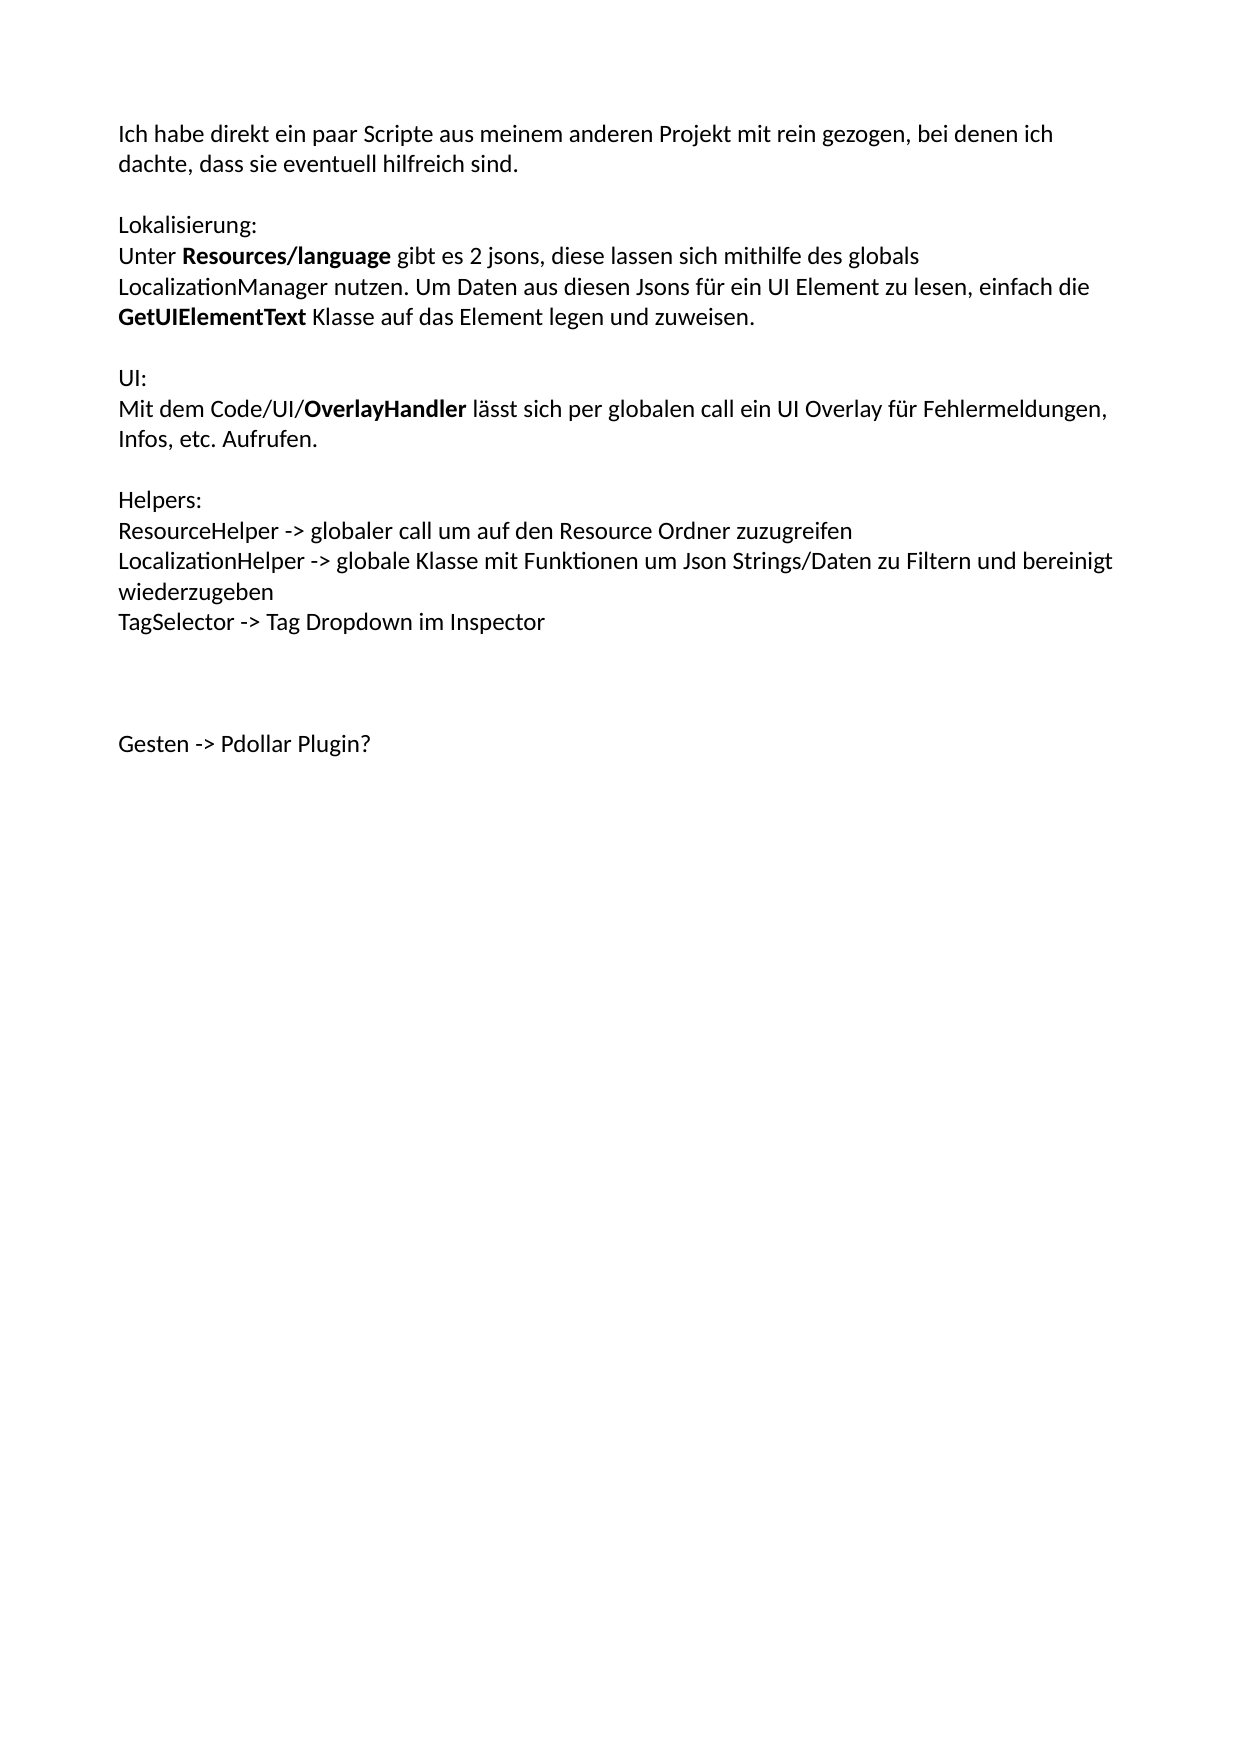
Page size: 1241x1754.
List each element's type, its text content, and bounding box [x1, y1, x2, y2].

text ResourceHelper -> globaler call um auf den Resource Ordner zuzugreifen [118, 515, 1122, 545]
text Lokalisierung: [118, 210, 1122, 240]
text TagSelector -> Tag Dropdown im Inspector [118, 606, 1122, 637]
text Ich habe direkt ein paar Scripte aus meinem anderen Projekt mit rein gezogen, bei denen ich dachte, dass sie eventuell hilfreich sind. [118, 118, 1122, 179]
text Helpers: [118, 484, 1122, 515]
text Gesten -> Pdollar Plugin? [118, 728, 1122, 759]
text UI: [118, 362, 1122, 393]
text LocalizationHelper -> globale Klasse mit Funktionen um Json Strings/Daten zu Filtern und bereinigt wiederzugeben [118, 545, 1122, 606]
text Mit dem Code/UI/OverlayHandler lässt sich per globalen call ein UI Overlay für Fehlermeldungen, Infos, etc. Aufrufen. [118, 393, 1122, 454]
text Unter Resources/language gibt es 2 jsons, diese lassen sich mithilfe des globals LocalizationManager nutzen. Um Daten aus diesen Jsons für ein UI Element zu lesen, einfach die GetUIElementText Klasse auf das Element legen und zuweisen. [118, 240, 1122, 332]
